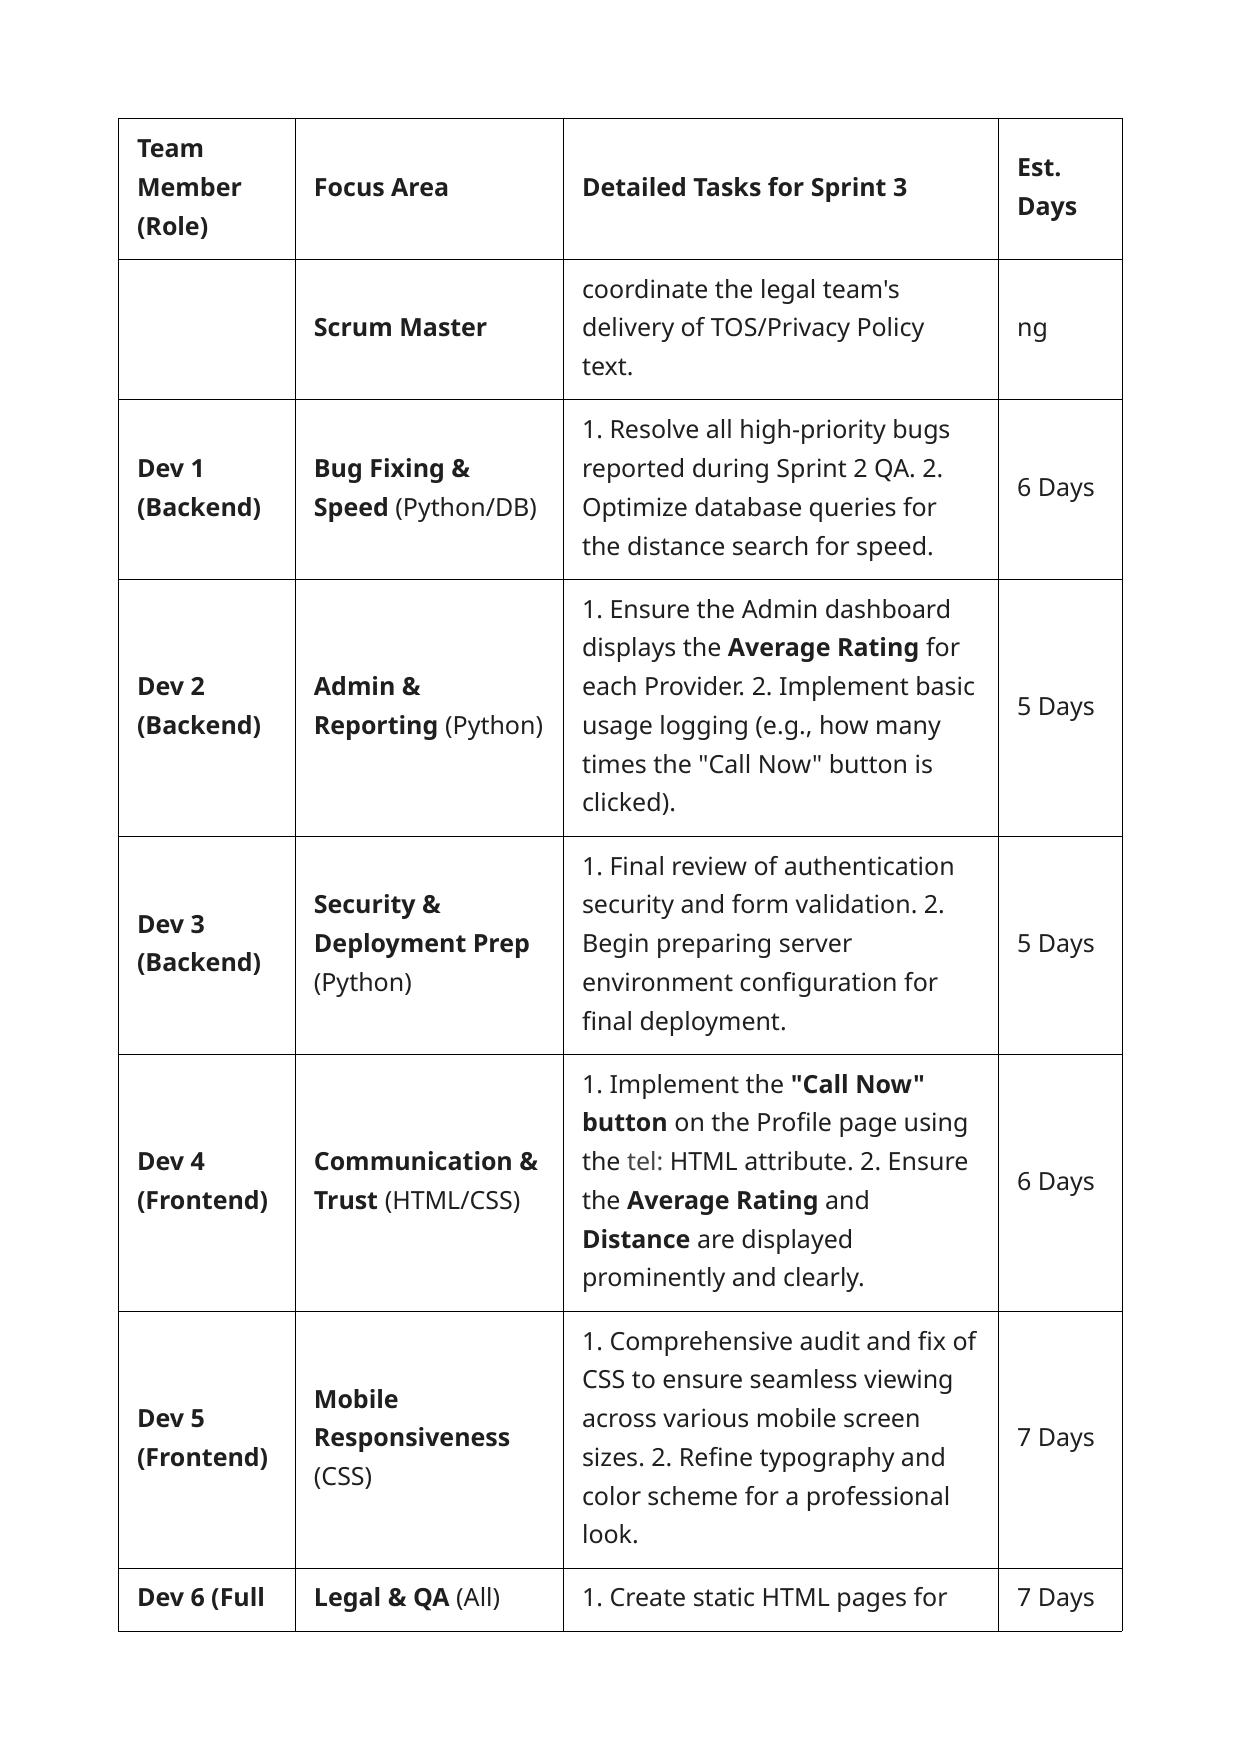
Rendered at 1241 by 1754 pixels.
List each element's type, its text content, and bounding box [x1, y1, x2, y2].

table_header Est. Days [999, 119, 1122, 259]
table_cell 1. Ensure the Admin dashboard displays the Average Rating for each Provider. 2. Implement basic usage logging (e.g., how many times the "Call Now" button is clicked). [564, 580, 998, 836]
table_cell 1. Implement the "Call Now" button on the Profile page using the tel: HTML attribute. 2. Ensure the Average Rating and Distance are displayed prominently and clearly. [564, 1055, 998, 1311]
table_cell Security & Deployment Prep (Python) [296, 837, 563, 1054]
table_cell Dev 3 (Backend) [119, 837, 295, 1054]
table_cell Scrum Master [296, 260, 563, 399]
table_cell 1. Resolve all high-priority bugs reported during Sprint 2 QA. 2. Optimize database queries for the distance search for speed. [564, 400, 998, 579]
table_cell 1. Comprehensive audit and fix of CSS to ensure seamless viewing across various mobile screen sizes. 2. Refine typography and color scheme for a professional look. [564, 1312, 998, 1567]
table_cell Dev 5 (Frontend) [119, 1312, 295, 1567]
table_header Team Member (Role) [119, 119, 295, 259]
table_cell Admin & Reporting (Python) [296, 580, 563, 836]
table_cell Dev 4 (Frontend) [119, 1055, 295, 1311]
table_cell 5 Days [999, 580, 1122, 836]
table_cell 6 Days [999, 400, 1122, 579]
table_cell ng [999, 260, 1122, 399]
table_header Detailed Tasks for Sprint 3 [564, 119, 998, 259]
table_cell 1. Create static HTML pages for [564, 1569, 998, 1631]
table_cell Dev 1 (Backend) [119, 400, 295, 579]
table_cell 6 Days [999, 1055, 1122, 1311]
table_cell Bug Fixing & Speed (Python/DB) [296, 400, 563, 579]
table_cell Mobile Responsiveness (CSS) [296, 1312, 563, 1567]
table_cell [119, 260, 295, 399]
table_cell Communication & Trust (HTML/CSS) [296, 1055, 563, 1311]
table_cell 5 Days [999, 837, 1122, 1054]
table_cell coordinate the legal team's delivery of TOS/Privacy Policy text. [564, 260, 998, 399]
table_cell Legal & QA (All) [296, 1569, 563, 1631]
table_cell 1. Final review of authentication security and form validation. 2. Begin preparing server environment configuration for final deployment. [564, 837, 998, 1054]
table_cell Dev 2 (Backend) [119, 580, 295, 836]
table_cell 7 Days [999, 1569, 1122, 1631]
table_cell 7 Days [999, 1312, 1122, 1567]
table_header Focus Area [296, 119, 563, 259]
table_cell Dev 6 (Full [119, 1569, 295, 1631]
